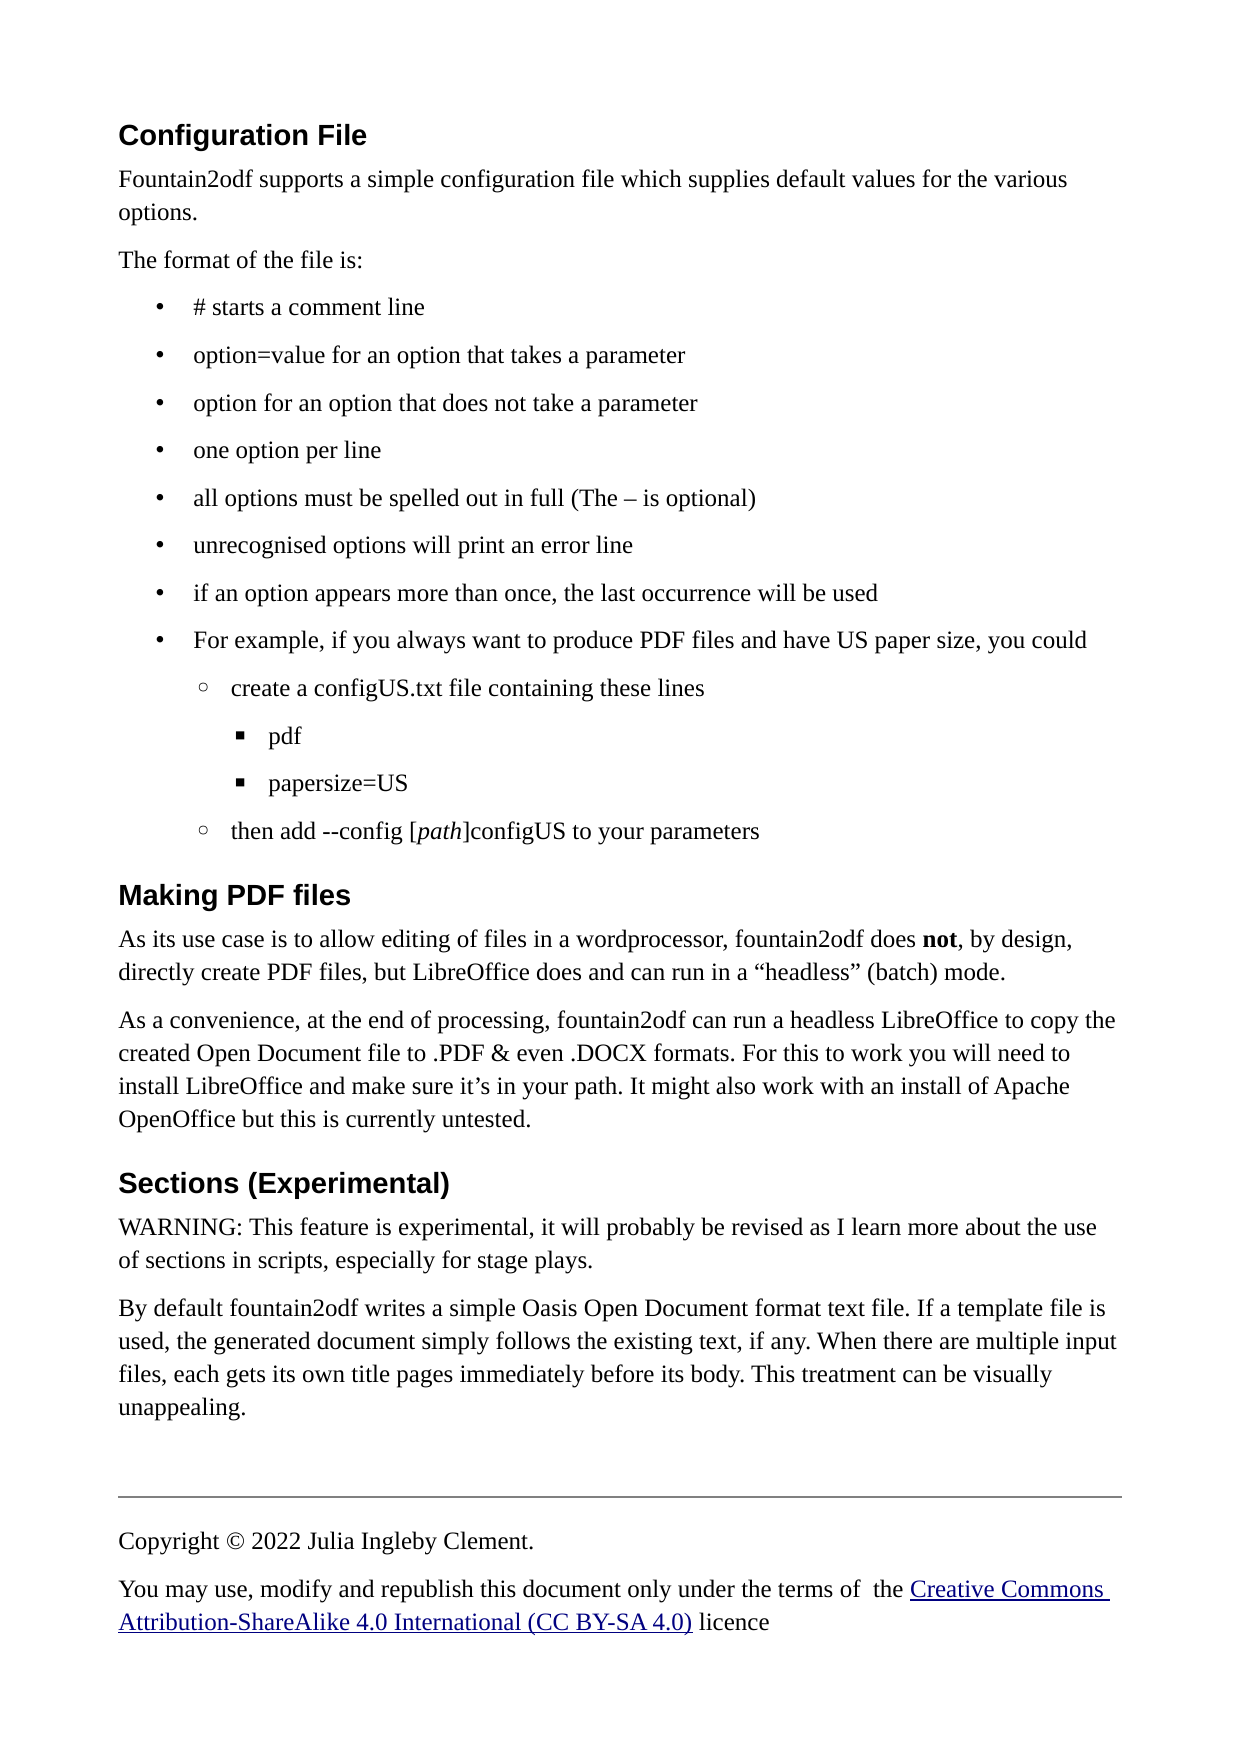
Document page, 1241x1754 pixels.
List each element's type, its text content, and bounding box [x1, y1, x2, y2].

list then add --config [path]configUS to your parameters [193, 816, 1122, 845]
list pdf [231, 721, 1122, 749]
subtitle Configuration File [118, 118, 1122, 152]
list if an option appears more than once, the last occurrence will be used [156, 578, 1122, 607]
list all options must be spelled out in full (The – is optional) [156, 483, 1122, 512]
list papersize=US [231, 768, 1122, 797]
list one option per line [156, 435, 1122, 464]
text The format of the file is: [118, 245, 1122, 273]
list option=value for an option that takes a parameter [156, 340, 1122, 369]
list unrecognised options will print an error line [156, 530, 1122, 559]
text As a convenience, at the end of processing, fountain2odf can run a headless LibreOffice to copy the created Open Document file to .PDF & even .DOCX formats. For this to work you will need to install LibreOffice and make sure it’s in your path. It might also work with an install of Apache OpenOffice but this is currently untested. [118, 1005, 1122, 1133]
text As its use case is to allow editing of files in a wordprocessor, fountain2odf does not, by design, directly create PDF files, but LibreOffice does and can run in a “headless” (batch) mode. [118, 924, 1122, 986]
list # starts a comment line [156, 292, 1122, 321]
list option for an option that does not take a parameter [156, 388, 1122, 416]
list For example, if you always want to produce PDF files and have US paper size, you could [156, 626, 1122, 654]
text Fountain2odf supports a simple configuration file which supplies default values for the various options. [118, 164, 1122, 226]
text By default fountain2odf writes a simple Oasis Open Document format text file. If a template file is used, the generated document simply follows the existing text, if any. When there are multiple input files, each gets its own title pages immediately before its body. This treatment can be visually unappealing. [118, 1293, 1122, 1421]
text WARNING: This feature is experimental, it will probably be revised as I learn more about the use of sections in scripts, especially for stage plays. [118, 1212, 1122, 1274]
subtitle Making PDF files [118, 878, 1122, 912]
list create a configUS.txt file containing these lines [193, 673, 1122, 702]
subtitle Sections (Experimental) [118, 1166, 1122, 1200]
